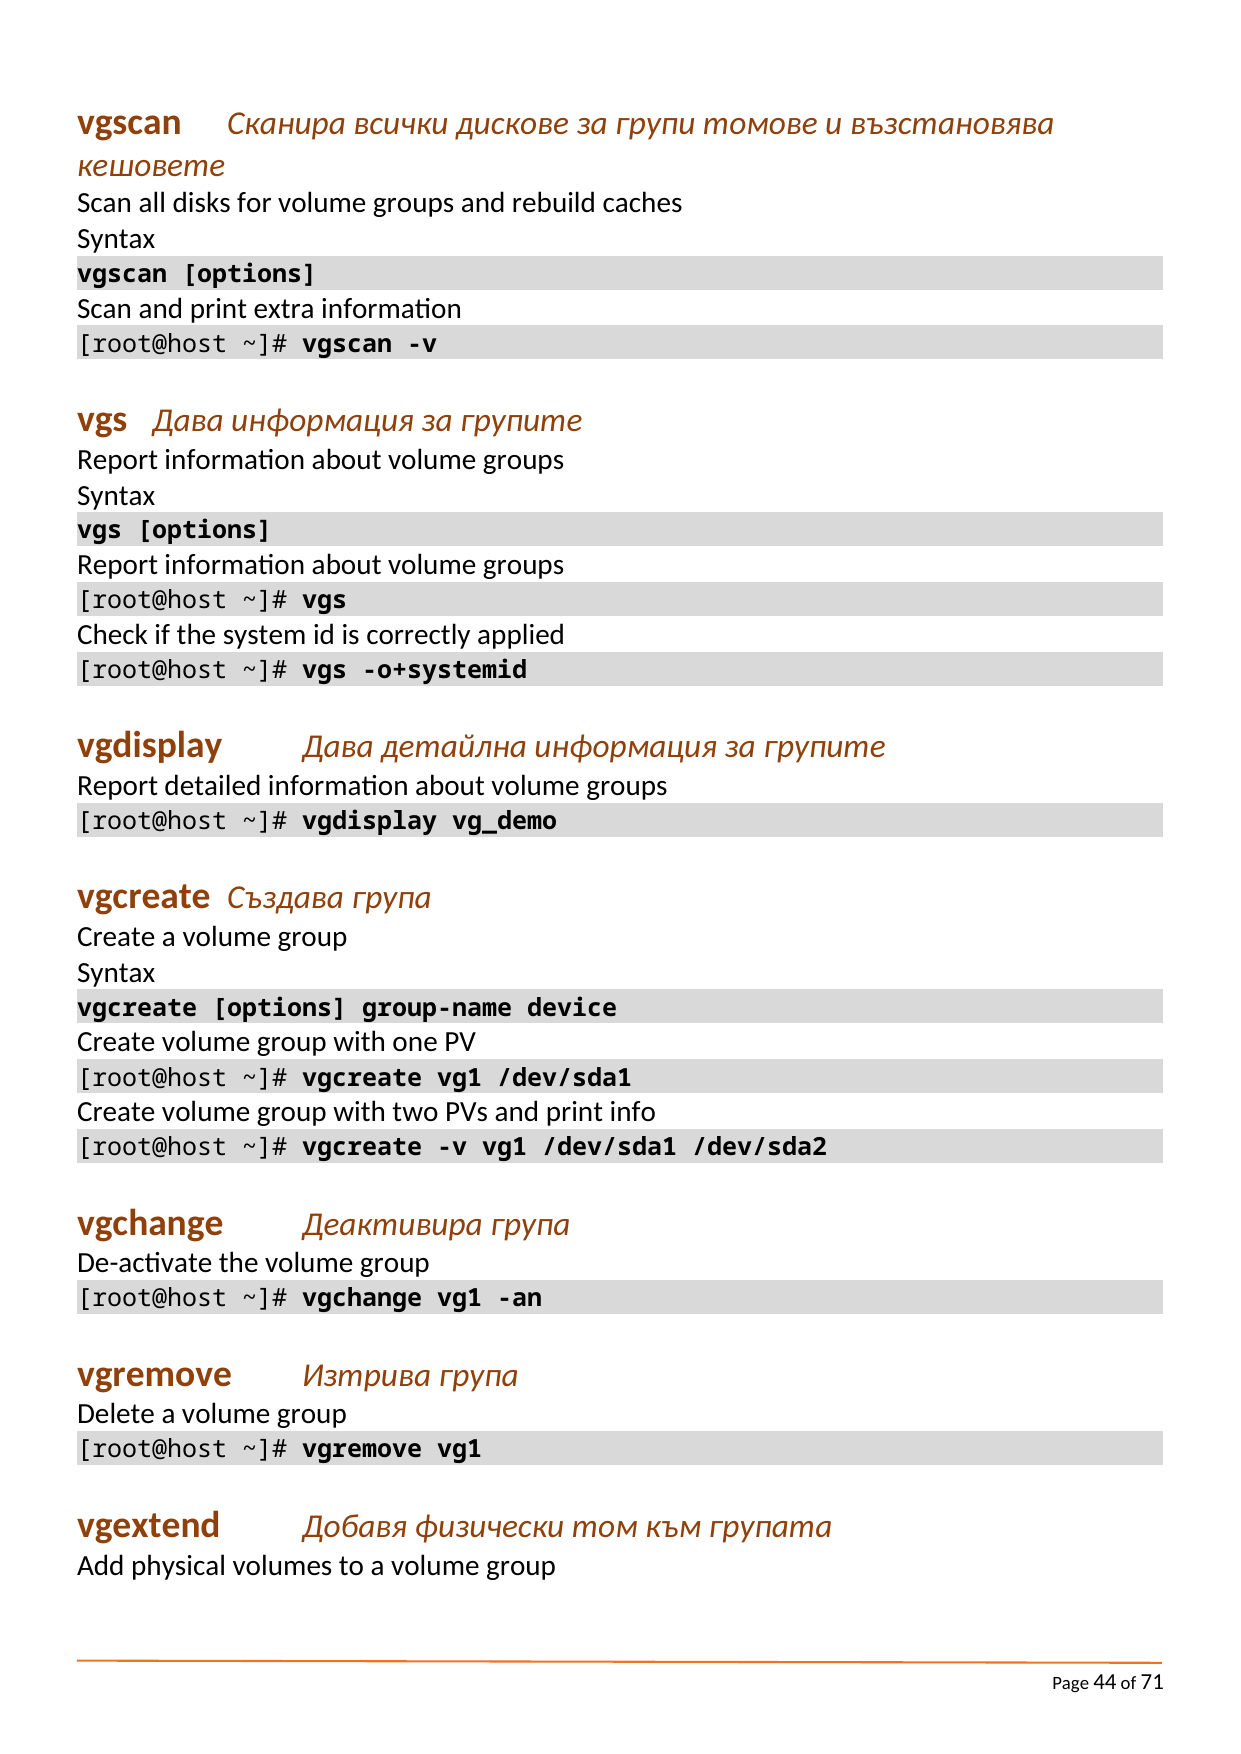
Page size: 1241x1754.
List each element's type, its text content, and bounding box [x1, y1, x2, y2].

subtitle vgdisplay Дава детайлна информация за групите [77, 721, 1163, 767]
text [root@host ~]# vgcreate vg1 /dev/sda1 [77, 1059, 1163, 1093]
text [root@host ~]# vgscan -v [77, 325, 1163, 359]
text vgscan [options] [77, 256, 1163, 290]
text Syntax [77, 954, 1163, 989]
text Create a volume group [77, 918, 1163, 954]
subtitle vgremove Изтрива група [77, 1350, 1163, 1396]
subtitle vgchange Деактивира група [77, 1198, 1163, 1244]
text Check if the system id is correctly applied [77, 616, 1163, 652]
text [root@host ~]# vgdisplay vg_demo [77, 803, 1163, 837]
text Create volume group with two PVs and print info [77, 1093, 1163, 1129]
subtitle vgscan Сканира всички дискове за групи томове и възстановява кешовете [77, 98, 1163, 184]
text Report information about volume groups [77, 546, 1163, 582]
text Report information about volume groups [77, 441, 1163, 477]
text Syntax [77, 220, 1163, 256]
text Scan and print extra information [77, 290, 1163, 325]
text vgs [options] [77, 512, 1163, 546]
text Report detailed information about volume groups [77, 767, 1163, 803]
text [root@host ~]# vgs [77, 582, 1163, 616]
text [root@host ~]# vgs -o+systemid [77, 652, 1163, 686]
text [root@host ~]# vgcreate -v vg1 /dev/sda1 /dev/sda2 [77, 1129, 1163, 1163]
subtitle vgcreate Създава група [77, 872, 1163, 918]
text Create volume group with one PV [77, 1023, 1163, 1059]
text [root@host ~]# vgchange vg1 -an [77, 1280, 1163, 1314]
text Delete a volume group [77, 1396, 1163, 1431]
text De-activate the volume group [77, 1244, 1163, 1280]
text Add physical volumes to a volume group [77, 1547, 1163, 1582]
text Syntax [77, 477, 1163, 512]
subtitle vgs Дава информация за групите [77, 395, 1163, 441]
text [root@host ~]# vgremove vg1 [77, 1431, 1163, 1465]
subtitle vgextend Добавя физически том към групата [77, 1501, 1163, 1547]
text Scan all disks for volume groups and rebuild caches [77, 184, 1163, 220]
text vgcreate [options] group-name device [77, 989, 1163, 1023]
